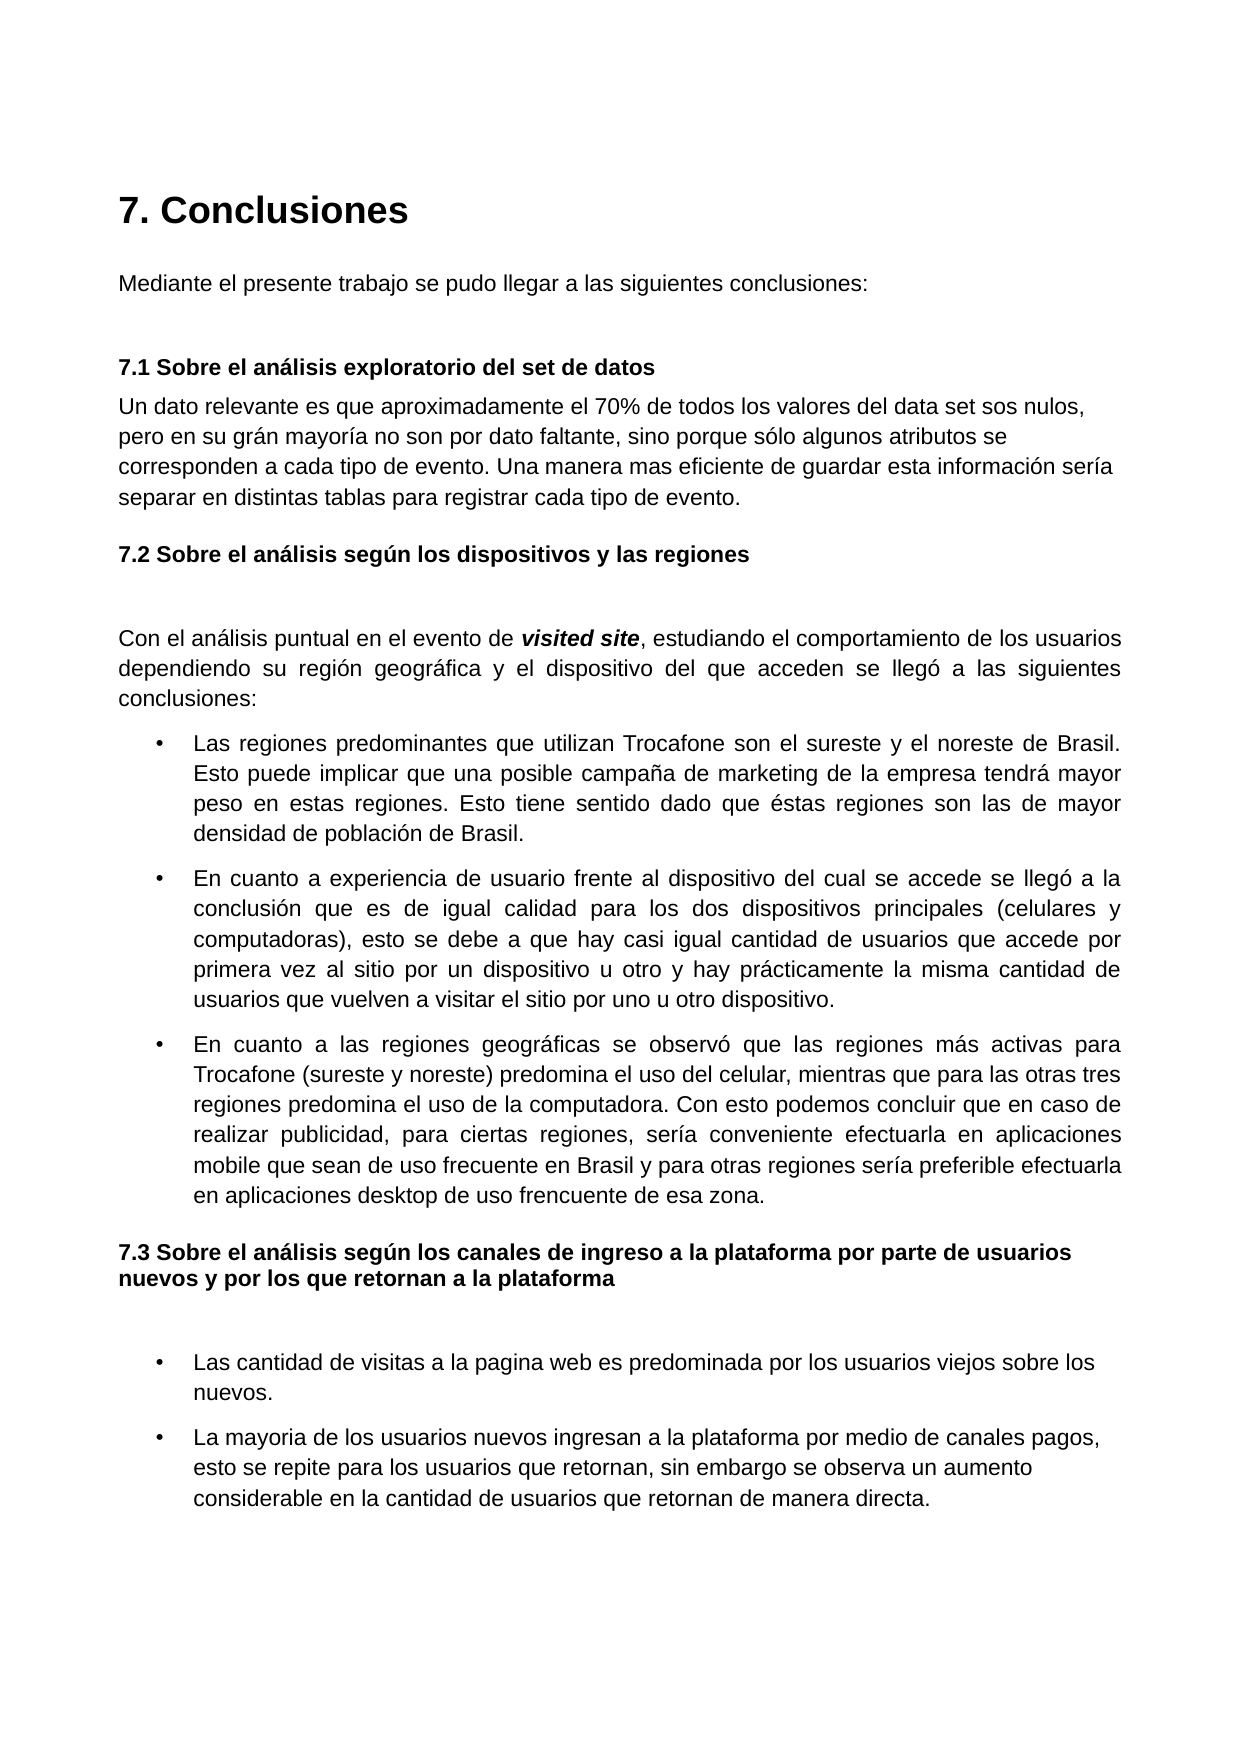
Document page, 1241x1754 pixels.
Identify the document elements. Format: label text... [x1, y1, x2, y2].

subtitle 7.2 Sobre el análisis según los dispositivos y las regiones [118, 541, 1122, 567]
list Las cantidad de visitas a la pagina web es predominada por los usuarios viejos sobre los nuevos. [156, 1349, 1122, 1406]
text Mediante el presente trabajo se pudo llegar a las siguientes conclusiones: [118, 270, 1122, 297]
list Las regiones predominantes que utilizan Trocafone son el sureste y el noreste de Brasil. Esto puede implicar que una posible campaña de marketing de la empresa tendrá mayor peso en estas regiones. Esto tiene sentido dado que éstas regiones son las de mayor densidad de población de Brasil. [156, 730, 1122, 847]
list La mayoria de los usuarios nuevos ingresan a la plataforma por medio de canales pagos, esto se repite para los usuarios que retornan, sin embargo se observa un aumento considerable en la cantidad de usuarios que retornan de manera directa. [156, 1424, 1122, 1511]
subtitle 7.1 Sobre el análisis exploratorio del set de datos [118, 354, 1122, 380]
subtitle 7. Conclusiones [118, 188, 1122, 232]
text Un dato relevante es que aproximadamente el 70% de todos los valores del data set sos nulos, pero en su grán mayoría no son por dato faltante, sino porque sólo algunos atributos se corresponden a cada tipo de evento. Una manera mas eficiente de guardar esta información sería separar en distintas tablas para registrar cada tipo de evento. [118, 393, 1122, 510]
text Con el análisis puntual en el evento de visited site, estudiando el comportamiento de los usuarios dependiendo su región geográfica y el dispositivo del que acceden se llegó a las siguientes conclusiones: [118, 624, 1122, 711]
subtitle 7.3 Sobre el análisis según los canales de ingreso a la plataforma por parte de usuarios nuevos y por los que retornan a la plataforma [118, 1239, 1122, 1292]
list En cuanto a experiencia de usuario frente al dispositivo del cual se accede se llegó a la conclusión que es de igual calidad para los dos dispositivos principales (celulares y computadoras), esto se debe a que hay casi igual cantidad de usuarios que accede por primera vez al sitio por un dispositivo u otro y hay prácticamente la misma cantidad de usuarios que vuelven a visitar el sitio por uno u otro dispositivo. [156, 865, 1122, 1012]
list En cuanto a las regiones geográficas se observó que las regiones más activas para Trocafone (sureste y noreste) predomina el uso del celular, mientras que para las otras tres regiones predomina el uso de la computadora. Con esto podemos concluir que en caso de realizar publicidad, para ciertas regiones, sería conveniente efectuarla en aplicaciones mobile que sean de uso frecuente en Brasil y para otras regiones sería preferible efectuarla en aplicaciones desktop de uso frencuente de esa zona. [156, 1031, 1122, 1208]
